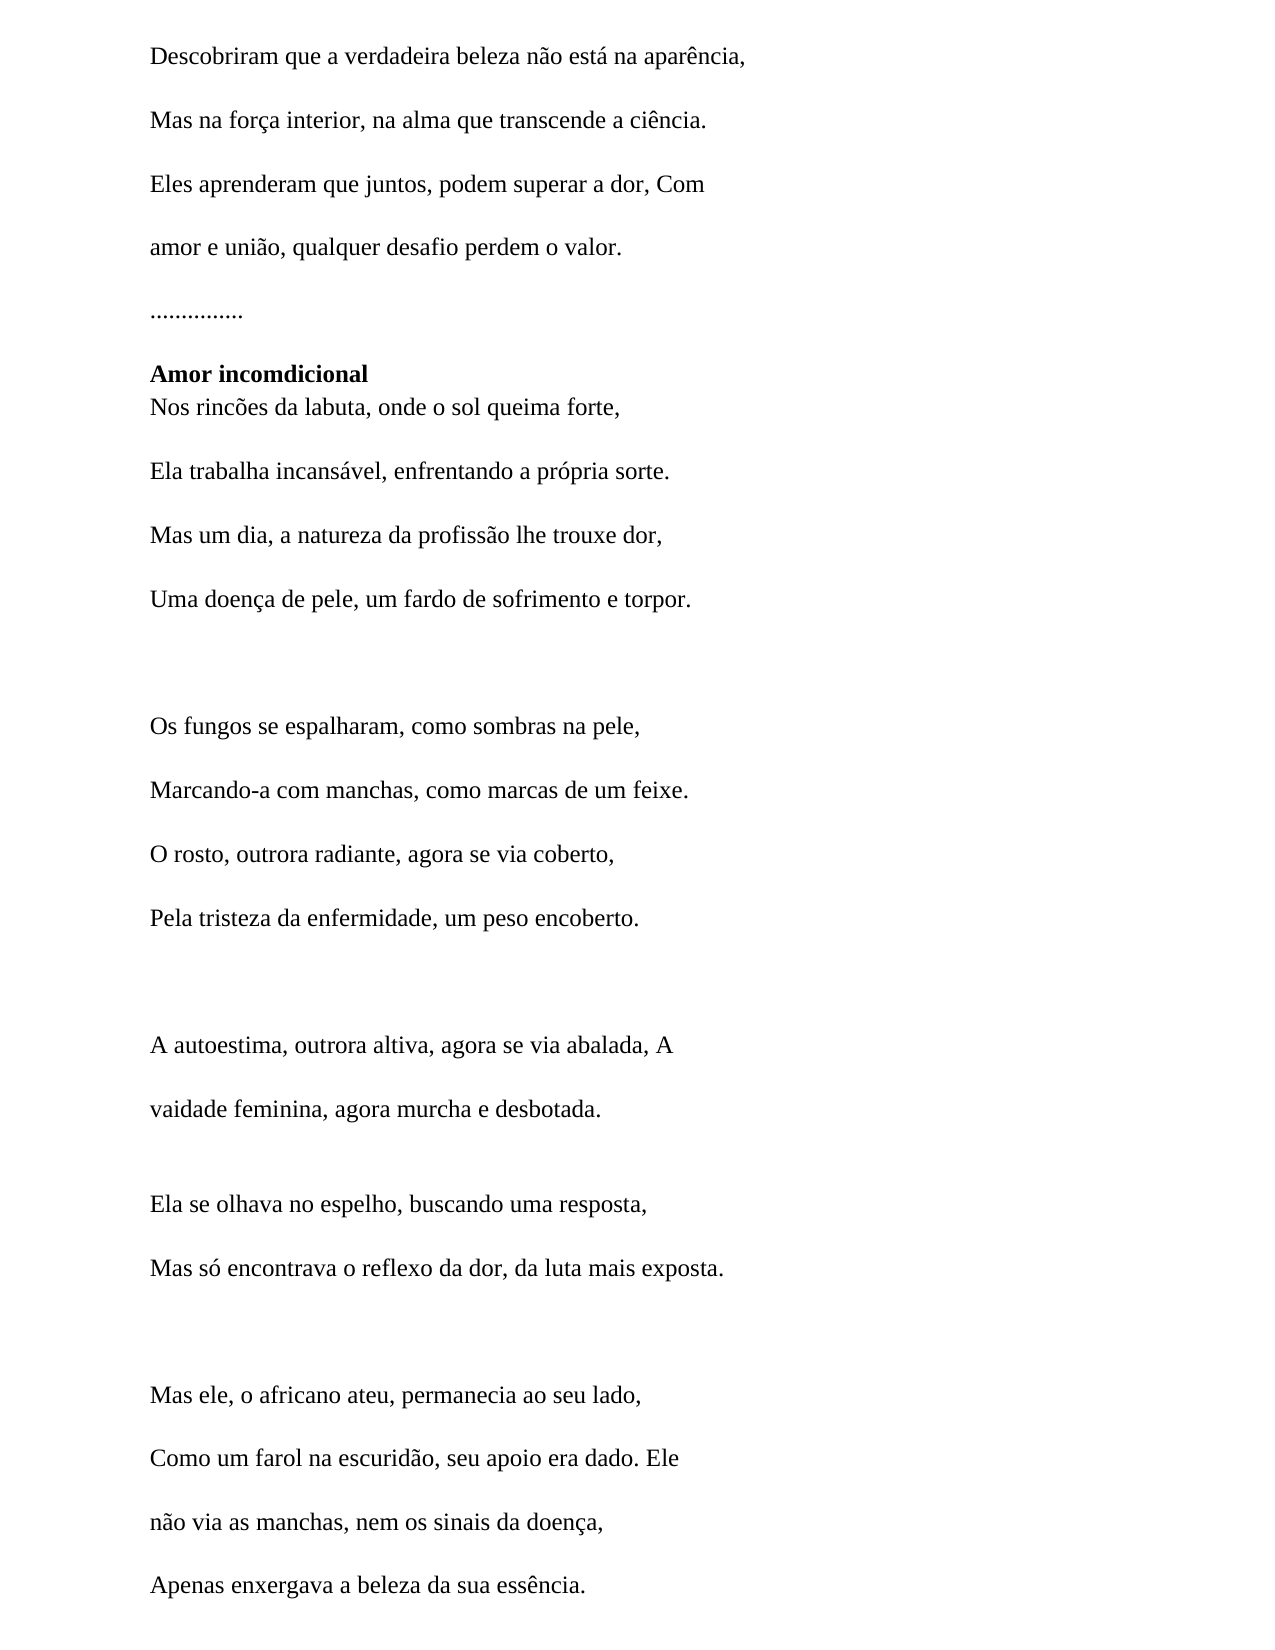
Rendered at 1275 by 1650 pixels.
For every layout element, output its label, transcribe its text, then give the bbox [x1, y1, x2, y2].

text Ela se olhava no espelho, buscando uma resposta, [149, 1189, 1125, 1218]
subtitle Amor incomdicional [149, 359, 1125, 388]
text Uma doença de pele, um fardo de sofrimento e torpor. [149, 584, 1125, 612]
text Mas na força interior, na alma que transcende a ciência. [149, 105, 1125, 134]
text ............... [149, 296, 1125, 324]
text Pela tristeza da enfermidade, um peso encoberto. [149, 903, 1125, 932]
text Eles aprenderam que juntos, podem superar a dor, Com amor e união, qualquer desafio perdem o valor. [149, 169, 706, 261]
text Nos rincões da labuta, onde o sol queima forte, [149, 392, 1125, 421]
text Apenas enxergava a beleza da sua essência. [149, 1570, 1125, 1599]
text Os fungos se espalharam, como sombras na pele, [149, 711, 1125, 740]
text Marcando-a com manchas, como marcas de um feixe. [149, 775, 1125, 804]
text O rosto, outrora radiante, agora se via coberto, [149, 839, 1125, 868]
text Mas um dia, a natureza da profissão lhe trouxe dor, [149, 520, 1125, 548]
text Ela trabalha incansável, enfrentando a própria sorte. [149, 456, 1125, 484]
text Mas só encontrava o reflexo da dor, da luta mais exposta. [149, 1253, 1125, 1282]
text Mas ele, o africano ateu, permanecia ao seu lado, Como um farol na escuridão, seu apoio era dado. Ele não via as manchas, nem os sinais da doença, [149, 1380, 680, 1535]
text A autoestima, outrora altiva, agora se via abalada, A vaidade feminina, agora murcha e desbotada. [149, 1030, 674, 1122]
text Descobriram que a verdadeira beleza não está na aparência, [149, 41, 1125, 70]
